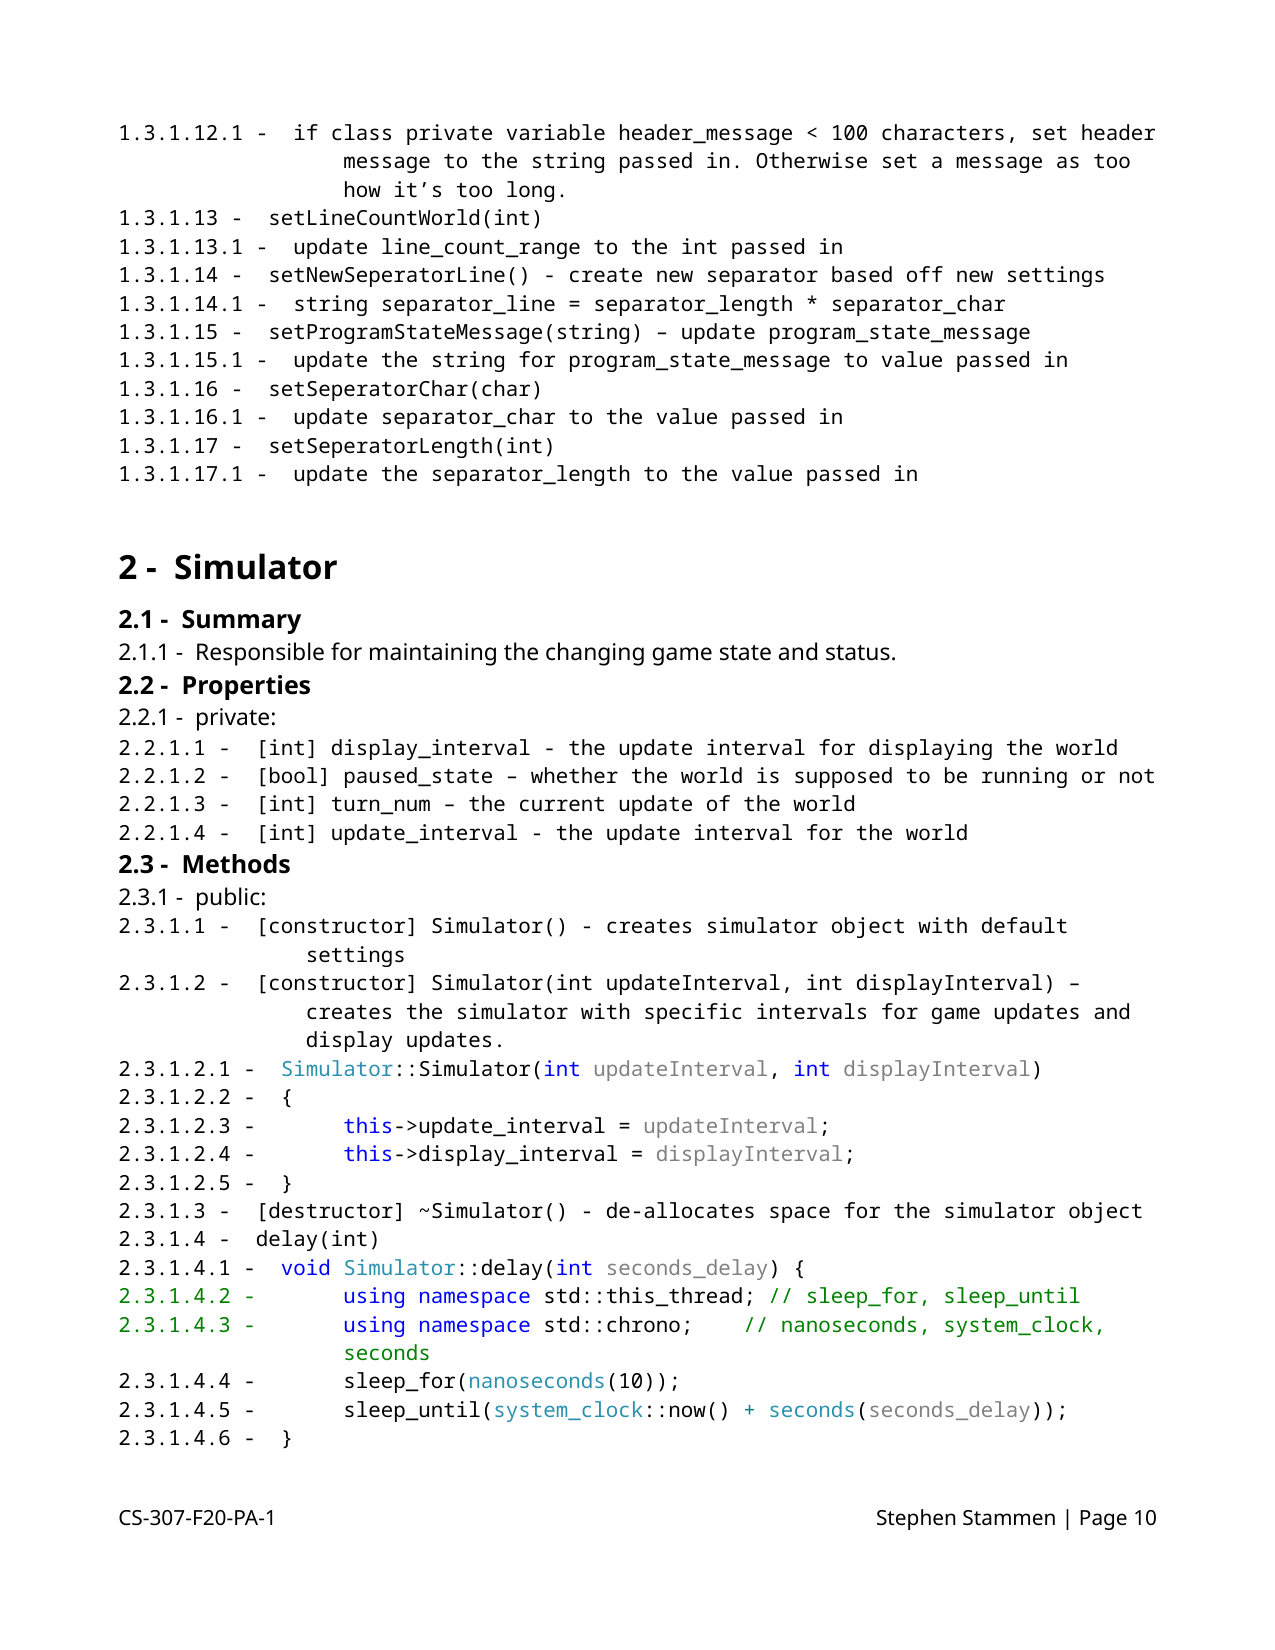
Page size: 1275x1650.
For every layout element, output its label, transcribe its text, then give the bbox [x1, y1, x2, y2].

list if class private variable header_message < 100 characters, set header message to the string passed in. Otherwise set a message as too how it’s too long. [118, 118, 1157, 203]
list string separator_line = separator_length * separator_char [118, 289, 1157, 317]
list setLineCountWorld(int) [118, 203, 1157, 232]
list update the separator_length to the value passed in [118, 459, 1157, 488]
list Responsible for maintaining the changing game state and status. [118, 636, 1157, 667]
list Simulator::Simulator(int updateInterval, int displayInterval) [118, 1054, 1157, 1082]
list [constructor] Simulator(int updateInterval, int displayInterval) – creates the simulator with specific intervals for game updates and display updates. [118, 968, 1157, 1054]
list [int] display_interval - the update interval for displaying the world [118, 733, 1157, 761]
list sleep_for(nanoseconds(10)); [118, 1367, 1157, 1395]
list Properties [118, 667, 1157, 701]
list [bool] paused_state – whether the world is supposed to be running or not [118, 761, 1157, 789]
list using namespace std::chrono; // nanoseconds, system_clock, seconds [118, 1310, 1157, 1367]
list update line_count_range to the int passed in [118, 232, 1157, 260]
list setSeperatorLength(int) [118, 431, 1157, 459]
list [int] update_interval - the update interval for the world [118, 818, 1157, 846]
list [int] turn_num – the current update of the world [118, 789, 1157, 818]
list private: [118, 701, 1157, 733]
list { [118, 1082, 1157, 1111]
list this->update_interval = updateInterval; [118, 1111, 1157, 1139]
list setSeperatorChar(char) [118, 374, 1157, 402]
list using namespace std::this_thread; // sleep_for, sleep_until [118, 1281, 1157, 1310]
list setNewSeperatorLine() - create new separator based off new settings [118, 260, 1157, 289]
list Methods [118, 846, 1157, 880]
list public: [118, 880, 1157, 912]
list sleep_until(system_clock::now() + seconds(seconds_delay)); [118, 1395, 1157, 1423]
list update separator_char to the value passed in [118, 402, 1157, 431]
list Summary [118, 602, 1157, 636]
list [destructor] ~Simulator() - de-allocates space for the simulator object [118, 1196, 1157, 1224]
list void Simulator::delay(int seconds_delay) { [118, 1253, 1157, 1281]
list delay(int) [118, 1224, 1157, 1253]
list } [118, 1423, 1157, 1452]
list } [118, 1168, 1157, 1196]
list setProgramStateMessage(string) – update program_state_message [118, 317, 1157, 346]
subtitle Simulator [118, 544, 1157, 589]
list update the string for program_state_message to value passed in [118, 346, 1157, 374]
list [constructor] Simulator() - creates simulator object with default settings [118, 912, 1157, 968]
list this->display_interval = displayInterval; [118, 1139, 1157, 1168]
